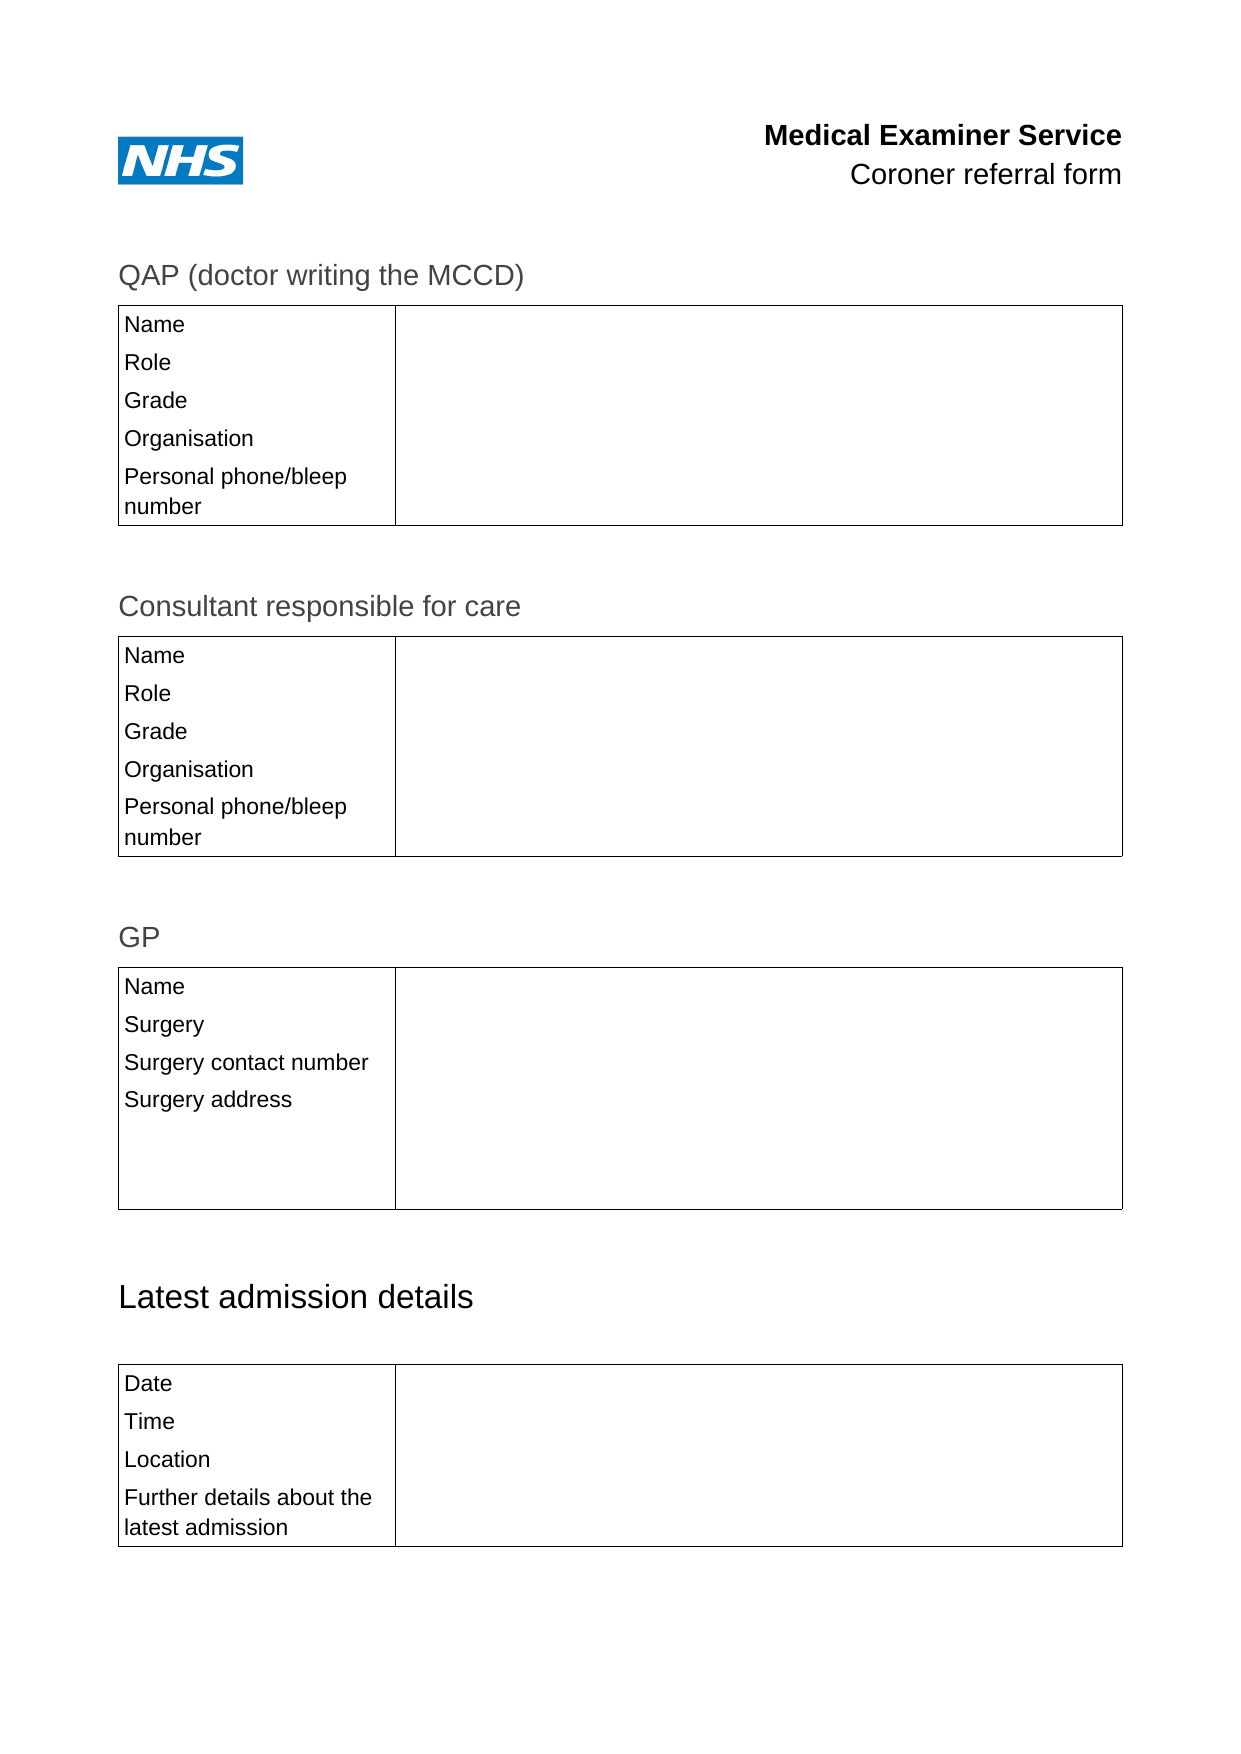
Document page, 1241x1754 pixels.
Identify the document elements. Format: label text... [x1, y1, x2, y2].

table_cell [396, 1440, 1122, 1478]
table_header [396, 1365, 1122, 1402]
table_cell [396, 381, 1122, 419]
table_cell Further details about the latest admission [119, 1478, 395, 1546]
subtitle Consultant responsible for care [118, 589, 1122, 622]
table_cell Organisation [119, 750, 395, 788]
table_header Name [119, 637, 395, 674]
table_cell Grade [119, 712, 395, 750]
table_cell Surgery contact number [119, 1043, 395, 1081]
table_cell Role [119, 344, 395, 381]
table_cell [396, 419, 1122, 457]
table_header Date [119, 1365, 395, 1402]
table_cell [396, 1403, 1122, 1440]
table_cell Personal phone/bleep number [119, 788, 395, 856]
table_header Name [119, 968, 395, 1005]
table_cell [396, 788, 1122, 856]
table_header [396, 968, 1122, 1005]
table_cell Organisation [119, 419, 395, 457]
table_cell [396, 457, 1122, 525]
table_cell [396, 712, 1122, 750]
table_cell Surgery [119, 1005, 395, 1043]
table_cell [396, 1478, 1122, 1546]
table_cell [396, 1081, 1122, 1209]
table_cell Role [119, 674, 395, 712]
table_cell Surgery address [119, 1081, 395, 1209]
table_cell [396, 344, 1122, 381]
subtitle GP [118, 920, 1122, 953]
table_cell [396, 750, 1122, 788]
table_cell [396, 1005, 1122, 1043]
table_cell Personal phone/bleep number [119, 457, 395, 525]
table_cell Time [119, 1403, 395, 1440]
table_header [396, 306, 1122, 343]
subtitle QAP (doctor writing the MCCD) [118, 258, 1122, 292]
table_cell Location [119, 1440, 395, 1478]
table_cell Grade [119, 381, 395, 419]
table_header [396, 637, 1122, 674]
table_cell [396, 1043, 1122, 1081]
picture [118, 129, 244, 193]
table_header Name [119, 306, 395, 343]
subtitle Latest admission details [118, 1277, 1122, 1316]
table_cell [396, 674, 1122, 712]
